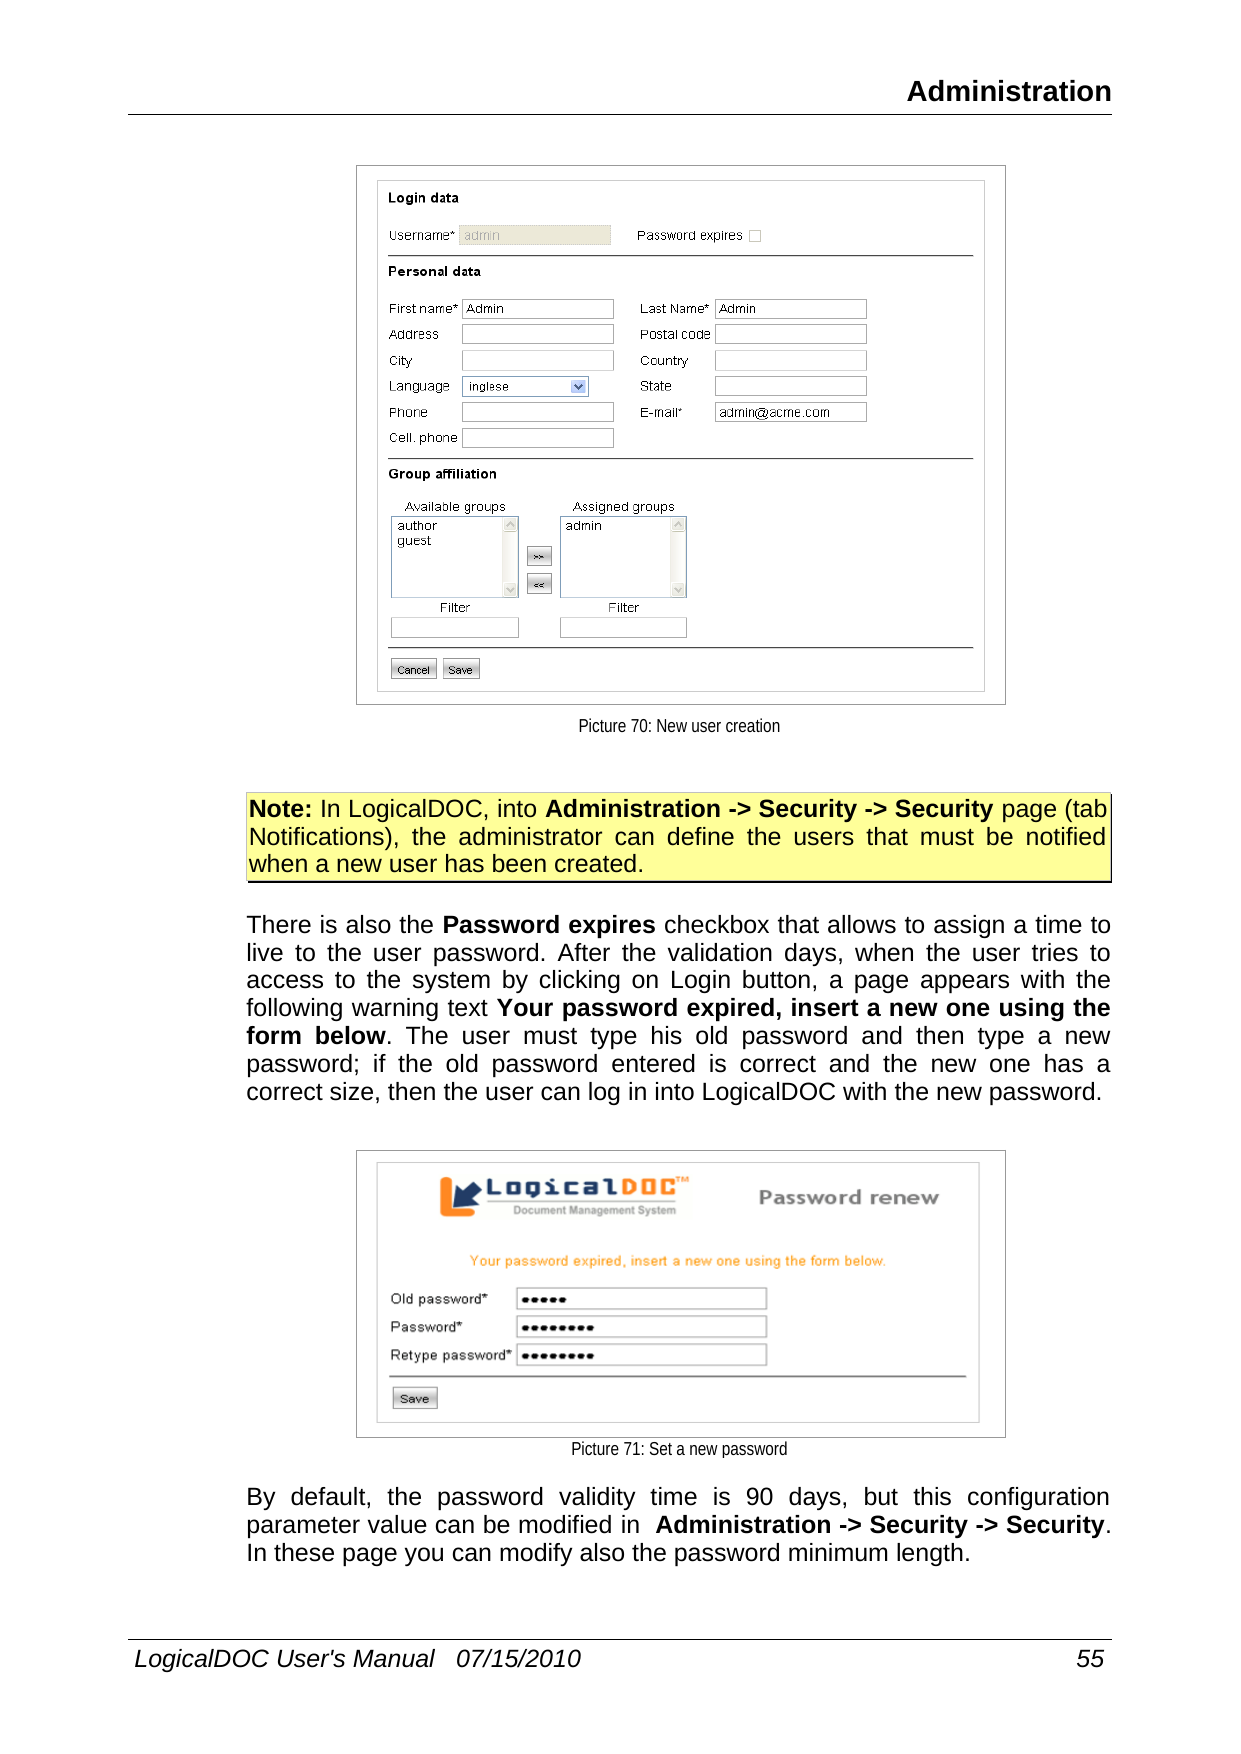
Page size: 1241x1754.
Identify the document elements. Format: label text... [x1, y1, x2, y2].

text Note: In LogicalDOC, into Administration -> Security -> Security page (tab Notifications), the administrator can define the users that must be notified when a new user has been created. [247, 793, 1110, 880]
text Picture 71: Set a new password [356, 1438, 1002, 1458]
picture [372, 173, 989, 696]
text Picture 70: New user creation [356, 705, 1002, 737]
text By default, the password validity time is 90 days, but this configuration parameter value can be modified in Administration -> Security -> Security. In these page you can modify also the password minimum length. [246, 1106, 1112, 1567]
text There is also the Password expires checkbox that allows to assign a time to live to the user password. After the validation days, when the user tries to access to the system by clicking on Login button, a page appears with the following warning text Your password expired, insert a new one using the form below. The user must type his old password and then type a new password; if the old password entered is correct and the new one has a correct size, then the user can log in into LogicalDOC with the new password. [246, 911, 1112, 1106]
